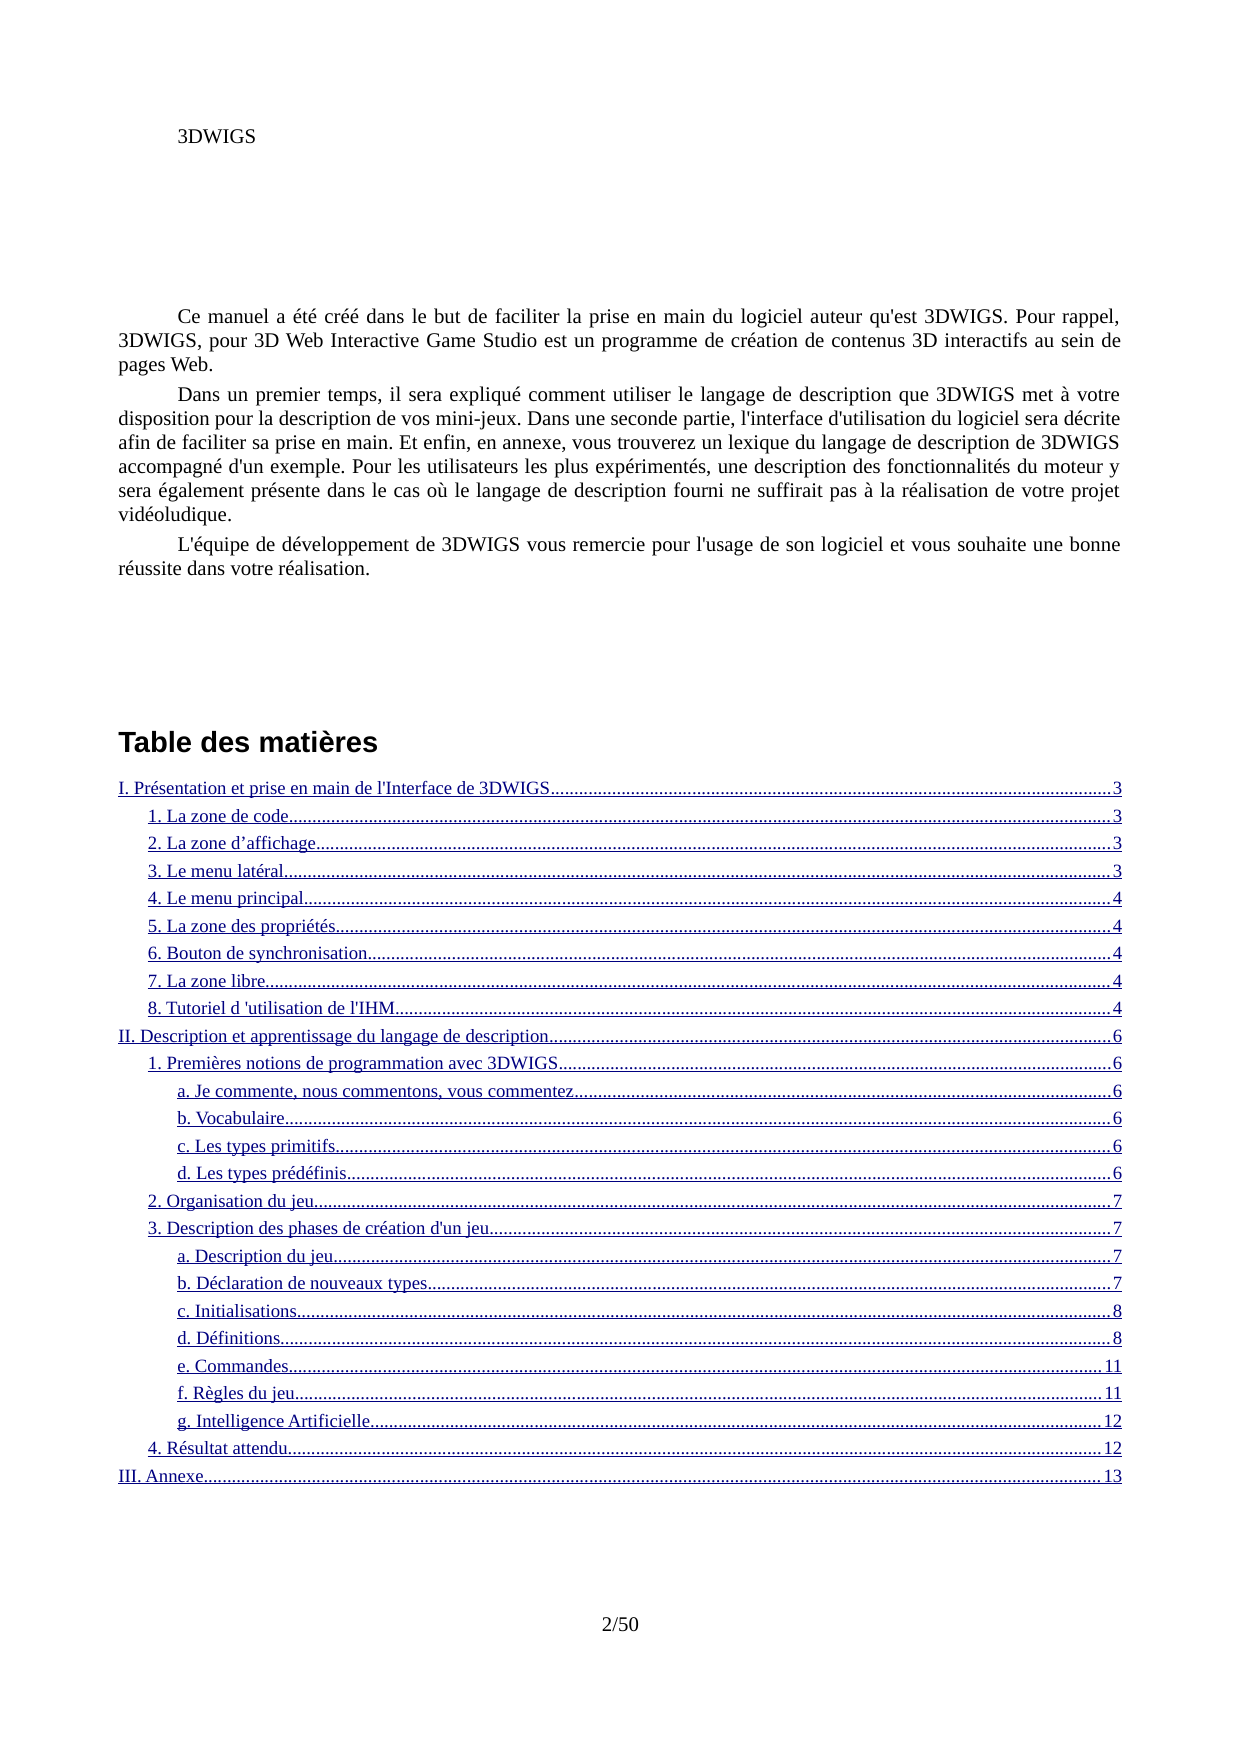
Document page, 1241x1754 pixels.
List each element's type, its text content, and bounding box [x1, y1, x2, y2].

text 2. La zone d’affichage 3 [148, 832, 1122, 851]
text b. Vocabulaire 6 [177, 1107, 1122, 1126]
text 3. Le menu latéral 3 [148, 859, 1122, 878]
text 3. Description des phases de création d'un jeu 7 [148, 1217, 1122, 1236]
text e. Commandes 11 [177, 1354, 1122, 1373]
text d. Les types prédéfinis 6 [177, 1162, 1122, 1181]
text 8. Tutoriel d 'utilisation de l'IHM 4 [148, 997, 1122, 1016]
text 4. Le menu principal 4 [148, 887, 1122, 906]
text c. Initialisations 8 [177, 1299, 1122, 1318]
text d. Définitions 8 [177, 1327, 1122, 1346]
text a. Je commente, nous commentons, vous commentez 6 [177, 1079, 1122, 1098]
text Ce manuel a été créé dans le but de faciliter la prise en main du logiciel auteur qu'est 3DWIGS. Pour rappel, 3DWIGS, pour 3D Web Interactive Game Studio est un programme de création de contenus 3D interactifs au sein de pages Web. [118, 303, 1122, 376]
text b. Déclaration de nouveaux types 7 [177, 1272, 1122, 1291]
text 7. La zone libre 4 [148, 969, 1122, 988]
text c. Les types primitifs 6 [177, 1134, 1122, 1153]
text II. Description et apprentissage du langage de description 6 [118, 1024, 1122, 1043]
text a. Description du jeu 7 [177, 1244, 1122, 1263]
text f. Règles du jeu 11 [177, 1382, 1122, 1401]
text L'équipe de développement de 3DWIGS vous remercie pour l'usage de son logiciel et vous souhaite une bonne réussite dans votre réalisation. [118, 532, 1122, 580]
text 1. Premières notions de programmation avec 3DWIGS 6 [148, 1052, 1122, 1071]
text I. Présentation et prise en main de l'Interface de 3DWIGS 3 [118, 777, 1122, 796]
text 5. La zone des propriétés 4 [148, 914, 1122, 933]
text Dans un premier temps, il sera expliqué comment utiliser le langage de description que 3DWIGS met à votre disposition pour la description de vos mini-jeux. Dans une seconde partie, l'interface d'utilisation du logiciel sera décrite afin de faciliter sa prise en main. Et enfin, en annexe, vous trouverez un lexique du langage de description de 3DWIGS accompagné d'un exemple. Pour les utilisateurs les plus expérimentés, une description des fonctionnalités du moteur y sera également présente dans le cas où le langage de description fourni ne suffirait pas à la réalisation de votre projet vidéoludique. [118, 382, 1122, 526]
text g. Intelligence Artificielle 12 [177, 1409, 1122, 1428]
text 6. Bouton de synchronisation 4 [148, 942, 1122, 961]
text 4. Résultat attendu 12 [148, 1437, 1122, 1456]
subtitle Table des matières [118, 725, 1122, 759]
text 2. Organisation du jeu 7 [148, 1189, 1122, 1208]
text 1. La zone de code 3 [148, 804, 1122, 823]
text III. Annexe 13 [118, 1464, 1122, 1483]
